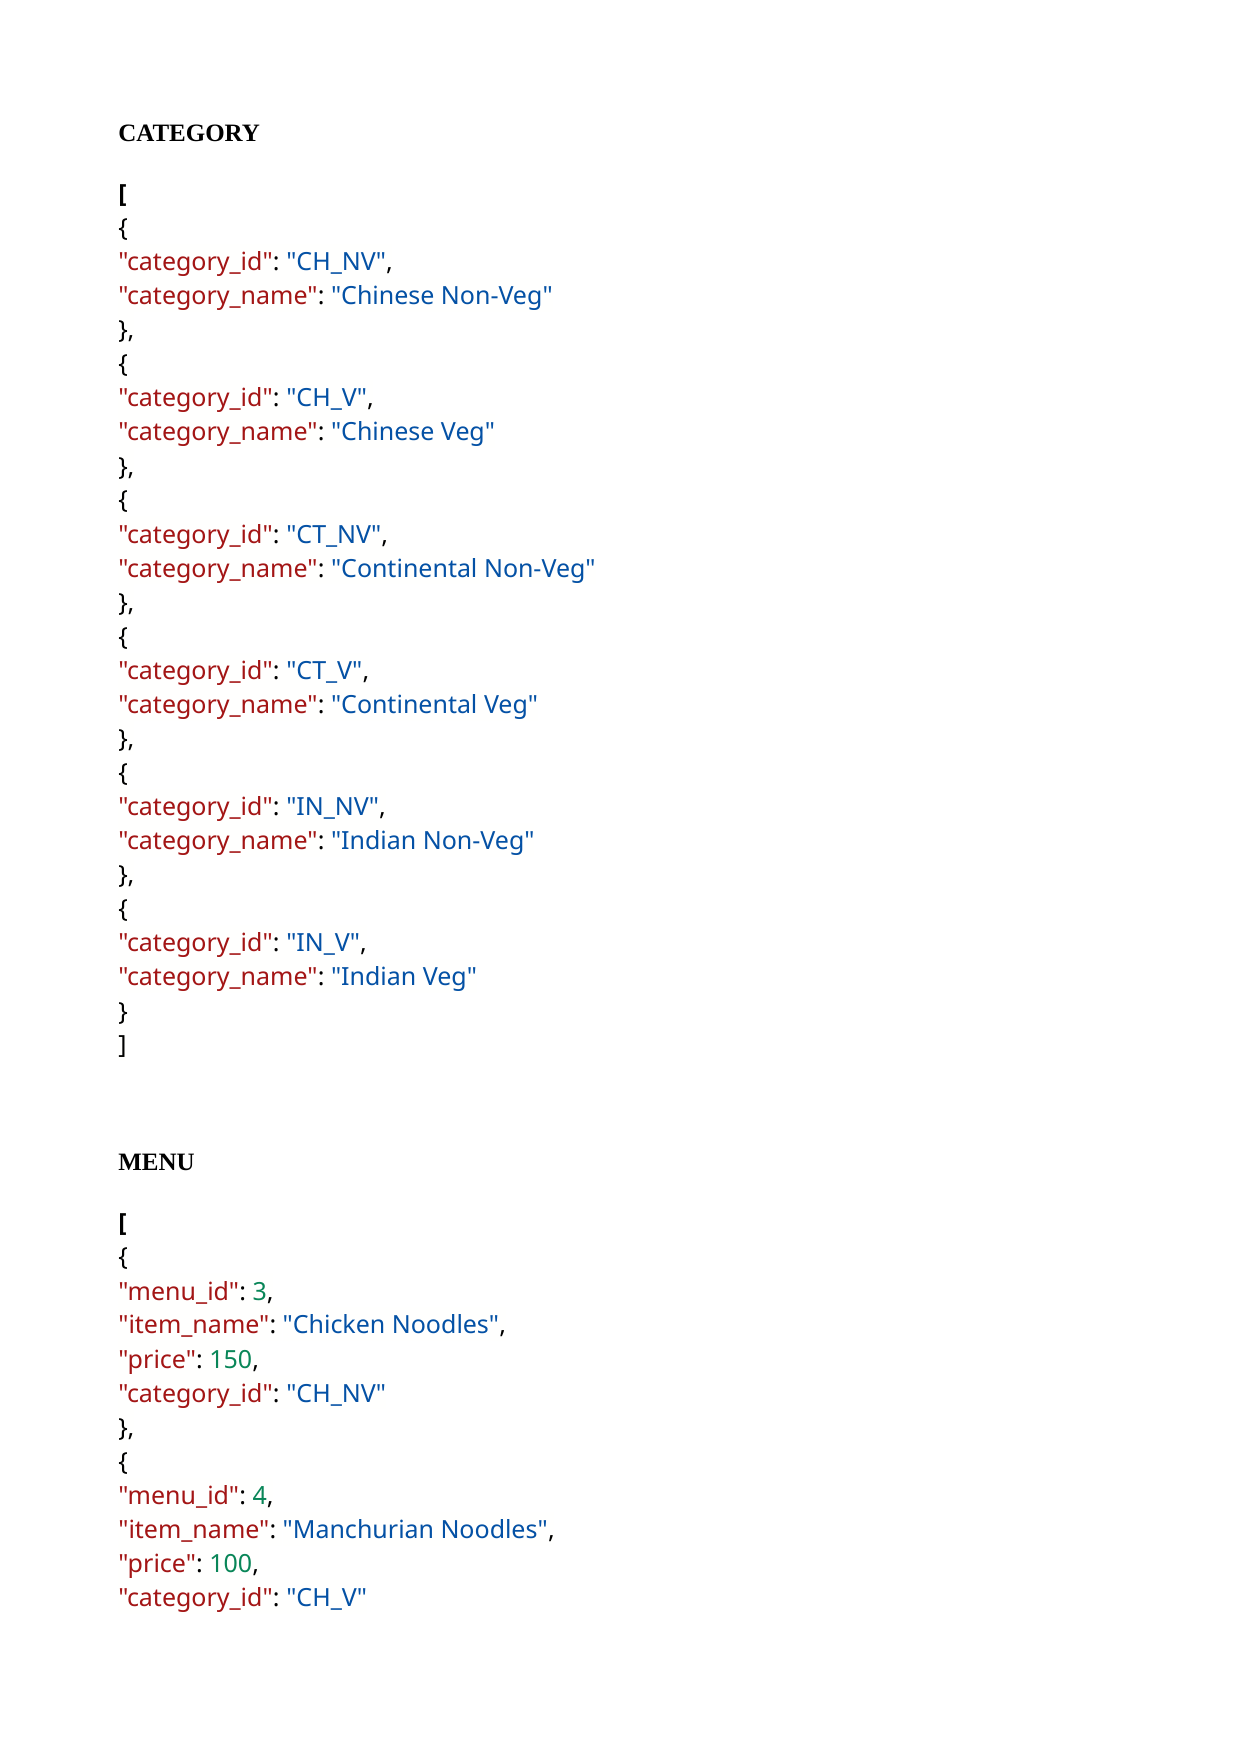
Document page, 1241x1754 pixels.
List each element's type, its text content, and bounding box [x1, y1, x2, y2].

text "item_name": "Manchurian Noodles", [118, 1512, 1122, 1546]
text "category_name": "Continental Veg" [118, 687, 1122, 721]
text { [118, 1443, 1122, 1477]
text [ [118, 1205, 1122, 1239]
text "item_name": "Chicken Noodles", [118, 1307, 1122, 1341]
text }, [118, 448, 1122, 482]
text "category_id": "CH_NV", [118, 244, 1122, 278]
text "category_id": "CT_NV", [118, 516, 1122, 550]
text "category_name": "Indian Non-Veg" [118, 823, 1122, 857]
text }, [118, 584, 1122, 618]
text { [118, 346, 1122, 380]
text { [118, 891, 1122, 925]
text "category_id": "CH_NV" [118, 1375, 1122, 1409]
text "price": 150, [118, 1341, 1122, 1375]
text "category_name": "Continental Non-Veg" [118, 550, 1122, 584]
text "category_id": "CT_V", [118, 652, 1122, 687]
text CATEGORY [118, 118, 1122, 147]
text } [118, 993, 1122, 1027]
text MENU [118, 1147, 1122, 1176]
text "category_id": "CH_V" [118, 1580, 1122, 1614]
text "category_id": "IN_V", [118, 925, 1122, 959]
text { [118, 755, 1122, 789]
text "menu_id": 4, [118, 1477, 1122, 1512]
text "menu_id": 3, [118, 1273, 1122, 1307]
text "category_id": "CH_V", [118, 380, 1122, 414]
text { [118, 1239, 1122, 1273]
text }, [118, 1409, 1122, 1443]
text "price": 100, [118, 1546, 1122, 1580]
text { [118, 482, 1122, 516]
text { [118, 618, 1122, 652]
text ] [118, 1027, 1122, 1061]
text [ [118, 176, 1122, 210]
text }, [118, 721, 1122, 755]
text }, [118, 857, 1122, 891]
text }, [118, 312, 1122, 346]
text "category_name": "Indian Veg" [118, 959, 1122, 993]
text "category_name": "Chinese Non-Veg" [118, 278, 1122, 312]
text { [118, 210, 1122, 244]
text "category_name": "Chinese Veg" [118, 414, 1122, 448]
text "category_id": "IN_NV", [118, 789, 1122, 823]
